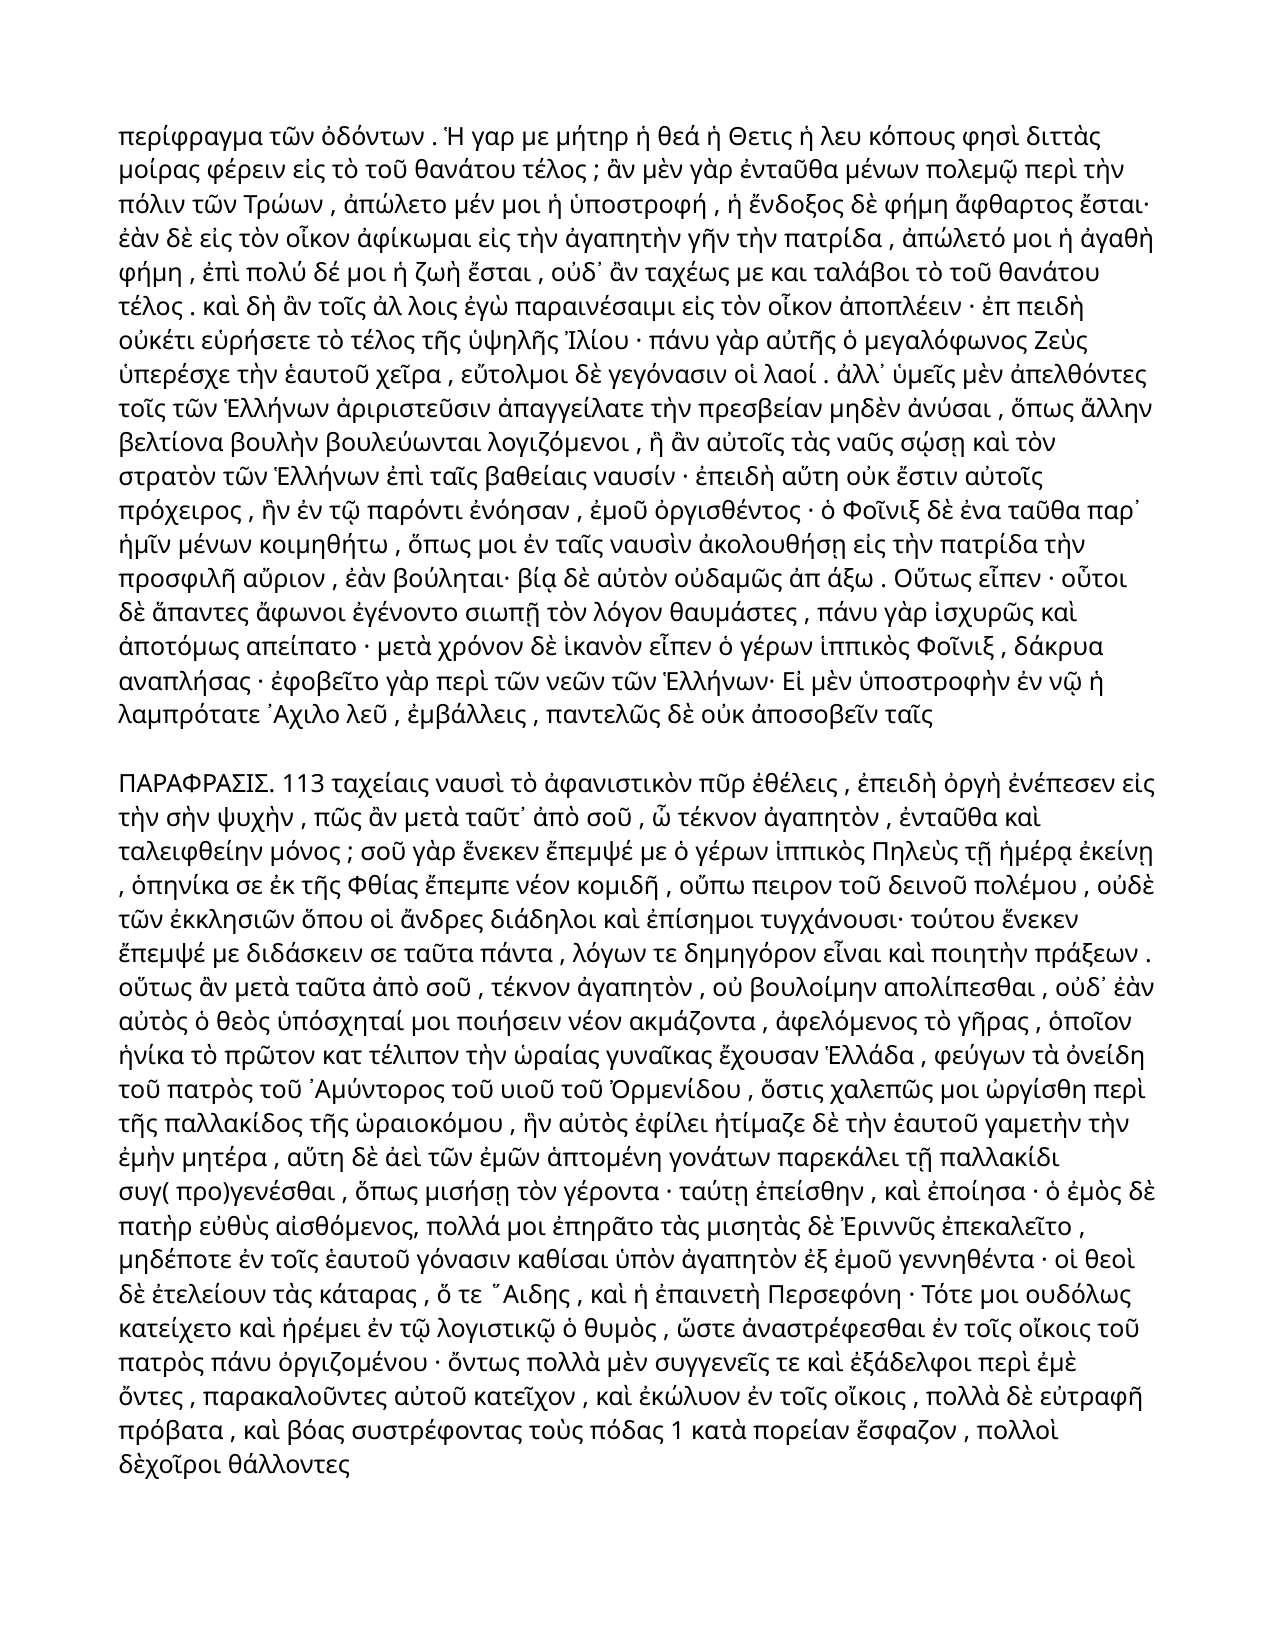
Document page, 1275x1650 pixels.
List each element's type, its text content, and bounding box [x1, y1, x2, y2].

text περίφραγμα τῶν ὀδόντων . Ἡ γαρ με μήτηρ ἡ θεά ἡ Θετις ἡ λευ κόπους φησὶ διττὰς μοίρας φέρειν εἰς τὸ τοῦ θανάτου τέλος ; ἂν μὲν γὰρ ἐνταῦθα μένων πολεμῷ περὶ τὴν πόλιν τῶν Τρώων , ἀπώλετο μέν μοι ἡ ὑποστροφή , ἡ ἔνδοξος δὲ φήμη ἄφθαρτος ἔσται· ἐὰν δὲ εἰς τὸν οἶκον ἀφίκωμαι εἰς τὴν ἀγαπητὴν γῆν τὴν πατρίδα , ἀπώλετό μοι ἡ ἀγαθὴ φήμη , ἐπὶ πολύ δέ μοι ἡ ζωὴ ἔσται , οὐδ᾽ ἂν ταχέως με και ταλάβοι τὸ τοῦ θανάτου τέλος . καὶ δὴ ἂν τοῖς ἀλ λοις ἐγὼ παραινέσαιμι εἰς τὸν οἶκον ἀποπλέειν · ἐπ πειδὴ οὐκέτι εὑρήσετε τὸ τέλος τῆς ὑψηλῆς Ἰλίου · πάνυ γὰρ αὐτῆς ὁ μεγαλόφωνος Ζεὺς ὑπερέσχε τὴν ἑαυτοῦ χεῖρα , εὔτολμοι δὲ γεγόνασιν οἱ λαοί . ἀλλ᾽ ὑμεῖς μὲν ἀπελθόντες τοῖς τῶν Ἑλλήνων ἀριριστεῦσιν ἀπαγγείλατε τὴν πρεσβείαν μηδὲν ἀνύσαι , ὅπως ἄλλην βελτίονα βουλὴν βουλεύωνται λογιζόμενοι , ἣ ἂν αὐτοῖς τὰς ναῦς σῴσῃ καὶ τὸν στρατὸν τῶν Ἑλλήνων ἐπὶ ταῖς βαθείαις ναυσίν · ἐπειδὴ αὕτη οὐκ ἔστιν αὐτοῖς πρόχειρος , ἣν ἐν τῷ παρόντι ἐνόησαν , ἐμοῦ ὀργισθέντος · ὁ Φοῖνιξ δὲ ἐνα ταῦθα παρ᾽ ἡμῖν μένων κοιμηθήτω , ὅπως μοι ἐν ταῖς ναυσὶν ἀκολουθήσῃ εἰς τὴν πατρίδα τὴν προσφιλῆ αὔριον , ἐὰν βούληται· βίᾳ δὲ αὐτὸν οὐδαμῶς ἀπ άξω . Οὕτως εἶπεν · οὗτοι δὲ ἅπαντες ἄφωνοι ἐγένοντο σιωπῇ τὸν λόγον θαυμάστες , πάνυ γὰρ ἰσχυρῶς καὶ ἀποτόμως απείπατο · μετὰ χρόνον δὲ ἱκανὸν εἶπεν ὁ γέρων ἱππικὸς Φοῖνιξ , δάκρυα αναπλήσας · ἐφοβεῖτο γὰρ περὶ τῶν νεῶν τῶν Ἑλλήνων· Εἰ μὲν ὑποστροφὴν ἐν νῷ ἡ λαμπρότατε ᾿Αχιλο λεῦ , ἐμβάλλεις , παντελῶς δὲ οὐκ ἀποσοβεῖν ταῖς [118, 118, 1157, 731]
text ΠΑΡΑΦΡΑΣΙΣ. 113 ταχείαις ναυσὶ τὸ ἀφανιστικὸν πῦρ ἐθέλεις , ἐπειδὴ ὀργὴ ἐνέπεσεν εἰς τὴν σὴν ψυχὴν , πῶς ἂν μετὰ ταῦτ᾽ ἀπὸ σοῦ , ὦ τέκνον ἀγαπητὸν , ἐνταῦθα καὶ ταλειφθείην μόνος ; σοῦ γὰρ ἕνεκεν ἔπεμψέ με ὁ γέρων ἱππικὸς Πηλεὺς τῇ ἡμέρᾳ ἐκείνῃ , ὁπηνίκα σε ἐκ τῆς Φθίας ἔπεμπε νέον κομιδῆ , οὔπω πειρον τοῦ δεινοῦ πολέμου , οὐδὲ τῶν ἐκκλησιῶν ὅπου οἱ ἄνδρες διάδηλοι καὶ ἐπίσημοι τυγχάνουσι· τούτου ἕνεκεν ἔπεμψέ με διδάσκειν σε ταῦτα πάντα , λόγων τε δημηγόρον εἶναι καὶ ποιητὴν πράξεων . οὕτως ἂν μετὰ ταῦτα ἀπὸ σοῦ , τέκνον ἀγαπητὸν , οὐ βουλοίμην απολίπεσθαι , οὐδ᾽ ἐὰν αὐτὸς ὁ θεὸς ὑπόσχηταί μοι ποιήσειν νέον ακμάζοντα , ἀφελόμενος τὸ γῆρας , ὁποῖον ἡνίκα τὸ πρῶτον κατ τέλιπον τὴν ὡραίας γυναῖκας ἔχουσαν Ἑλλάδα , φεύγων τὰ ὀνείδη τοῦ πατρὸς τοῦ ᾿Αμύντορος τοῦ υιοῦ τοῦ Ὀρμενίδου , ὅστις χαλεπῶς μοι ὠργίσθη περὶ τῆς παλλακίδος τῆς ὡραιοκόμου , ἣν αὐτὸς ἐφίλει ἠτίμαζε δὲ τὴν ἑαυτοῦ γαμετὴν τὴν ἐμὴν μητέρα , αὕτη δὲ ἀεὶ τῶν ἐμῶν ἁπτομένη γονάτων παρεκάλει τῇ παλλακίδι συγ( προ)γενέσθαι , ὅπως μισήσῃ τὸν γέροντα · ταύτῃ ἐπείσθην , καὶ ἐποίησα · ὁ ἐμὸς δὲ πατὴρ εὐθὺς αἰσθόμενος, πολλά μοι ἐπηρᾶτο τὰς μισητὰς δὲ Ἐριννῦς ἐπεκαλεῖτο , μηδέποτε ἐν τοῖς ἑαυτοῦ γόνασιν καθίσαι ὑπὸν ἀγαπητὸν ἐξ ἐμοῦ γεννηθέντα · οἱ θεοὶ δὲ ἐτελείουν τὰς κάταρας , ὅ τε ῞Αιδης , καὶ ἡ ἐπαινετὴ Περσεφόνη · Τότε μοι ουδόλως κατείχετο καὶ ἠρέμει ἐν τῷ λογιστικῷ ὁ θυμὸς , ὥστε ἀναστρέφεσθαι ἐν τοῖς οἴκοις τοῦ πατρὸς πάνυ ὀργιζομένου · ὄντως πολλὰ μὲν συγγενεῖς τε καὶ ἐξάδελφοι περὶ ἐμὲ ὄντες , παρακαλοῦντες αὐτοῦ κατεῖχον , καὶ ἐκώλυον ἐν τοῖς οἴκοις , πολλὰ δὲ εὐτραφῆ πρόβατα , καὶ βόας συστρέφοντας τοὺς πόδας 1 κατὰ πορείαν ἔσφαζον , πολλοὶ δὲχοῖροι θάλλοντες [118, 765, 1157, 1481]
